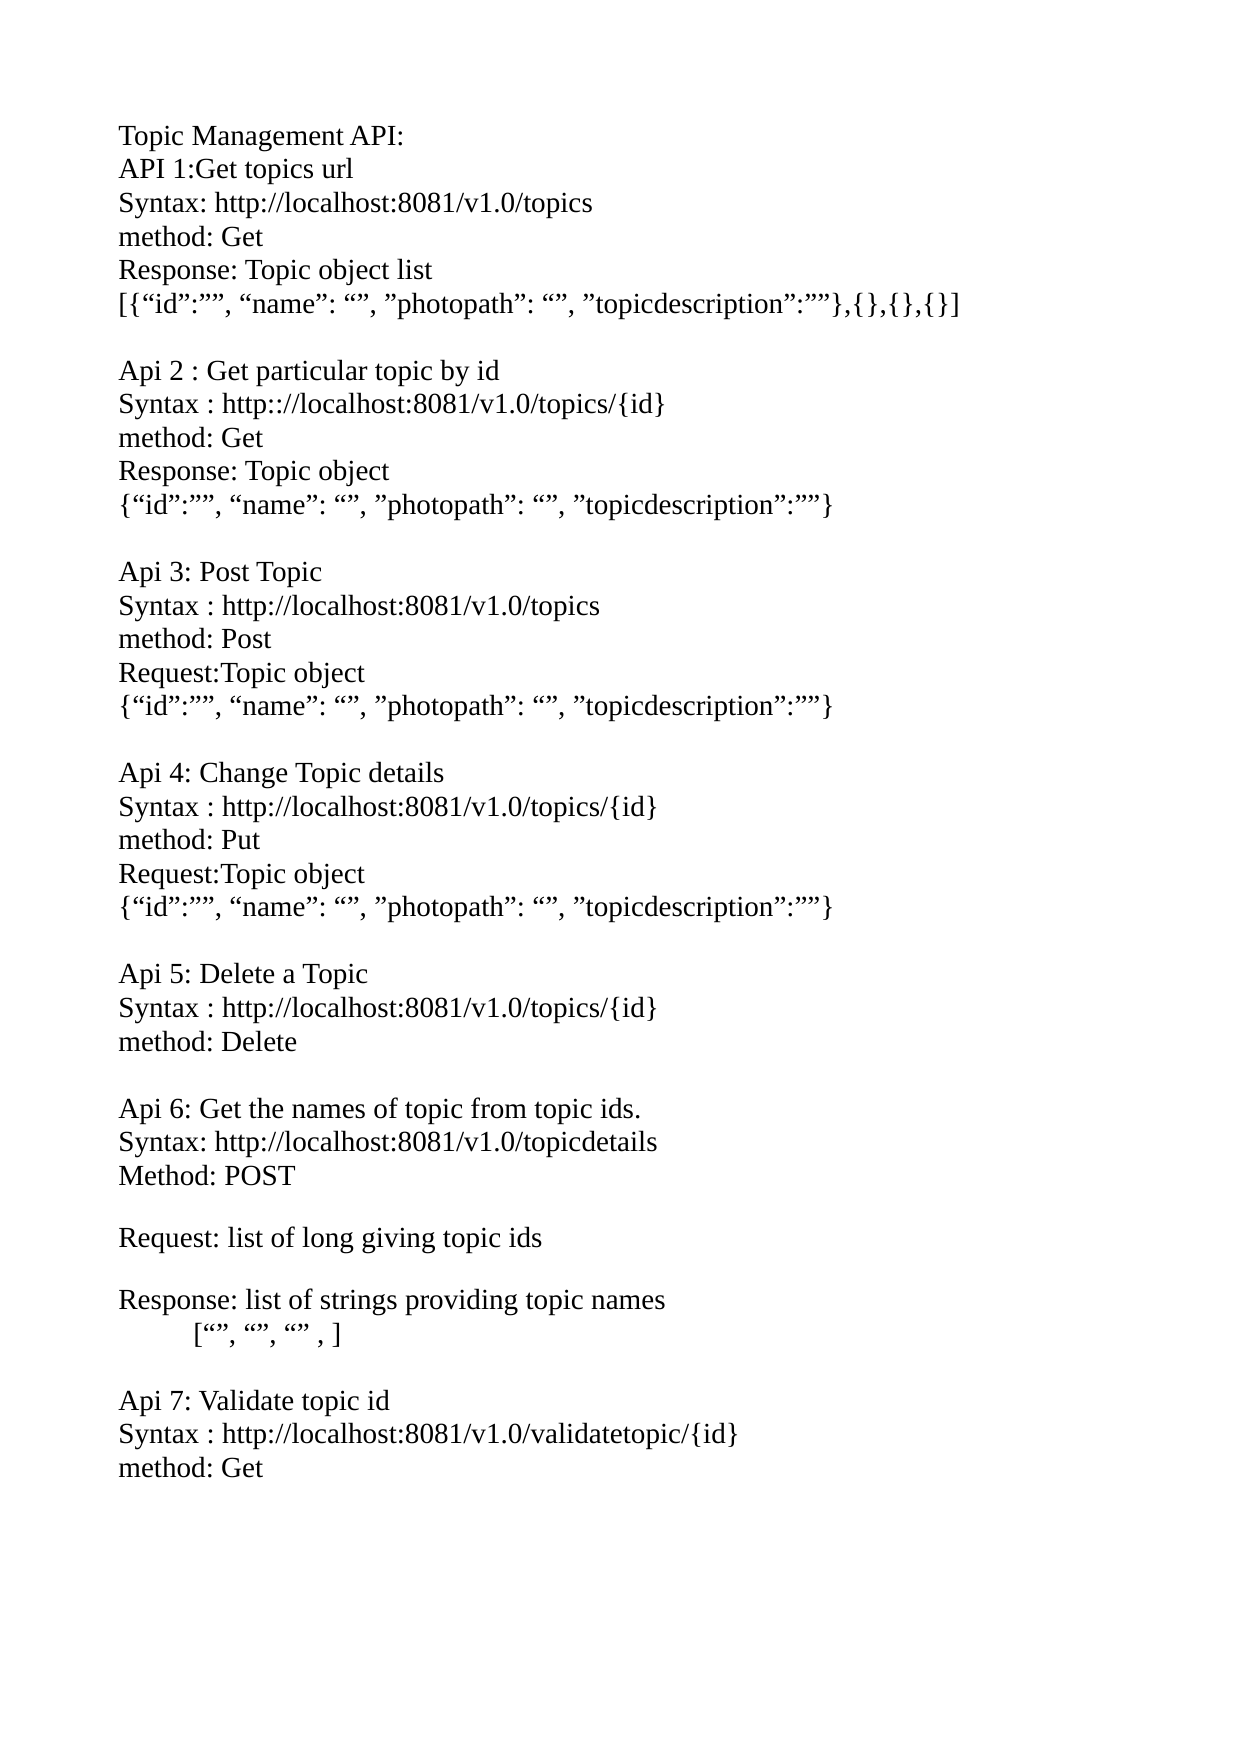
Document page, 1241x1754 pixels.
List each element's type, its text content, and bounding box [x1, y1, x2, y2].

text Api 3: Post Topic [118, 554, 1122, 588]
text Method: POST [118, 1158, 1122, 1191]
text Response: Topic object list [118, 252, 1122, 286]
text [“”, “”, “” , ] [118, 1316, 1122, 1349]
text API 1:Get topics url [118, 152, 1122, 185]
text Api 2 : Get particular topic by id [118, 353, 1122, 386]
text method: Get [118, 420, 1122, 453]
text Api 4: Change Topic details [118, 755, 1122, 789]
text Syntax : http:://localhost:8081/v1.0/topics/{id} [118, 386, 1122, 420]
text Request:Topic object [118, 856, 1122, 889]
text Syntax: http://localhost:8081/v1.0/topics [118, 185, 1122, 219]
text Request:Topic object [118, 655, 1122, 688]
text Syntax : http://localhost:8081/v1.0/topics/{id} [118, 990, 1122, 1024]
text method: Get [118, 219, 1122, 252]
text Api 5: Delete a Topic [118, 957, 1122, 990]
text Response: Topic object [118, 453, 1122, 487]
text method: Get [118, 1450, 1122, 1484]
text method: Put [118, 822, 1122, 856]
text Response: list of strings providing topic names [118, 1282, 1122, 1316]
text Syntax : http://localhost:8081/v1.0/topics [118, 588, 1122, 621]
text {“id”:””, “name”: “”, ”photopath”: “”, ”topicdescription”:””} [118, 889, 1122, 923]
text {“id”:””, “name”: “”, ”photopath”: “”, ”topicdescription”:””} [118, 487, 1122, 521]
text method: Delete [118, 1024, 1122, 1057]
text method: Post [118, 621, 1122, 655]
text Api 6: Get the names of topic from topic ids. [118, 1091, 1122, 1124]
text Topic Management API: [118, 118, 1122, 152]
text Api 7: Validate topic id [118, 1383, 1122, 1417]
text Syntax : http://localhost:8081/v1.0/topics/{id} [118, 789, 1122, 822]
text Syntax : http://localhost:8081/v1.0/validatetopic/{id} [118, 1417, 1122, 1450]
text Request: list of long giving topic ids [118, 1220, 1122, 1254]
text Syntax: http://localhost:8081/v1.0/topicdetails [118, 1124, 1122, 1158]
text [{“id”:””, “name”: “”, ”photopath”: “”, ”topicdescription”:””},{},{},{}] [118, 286, 1122, 319]
text {“id”:””, “name”: “”, ”photopath”: “”, ”topicdescription”:””} [118, 688, 1122, 722]
